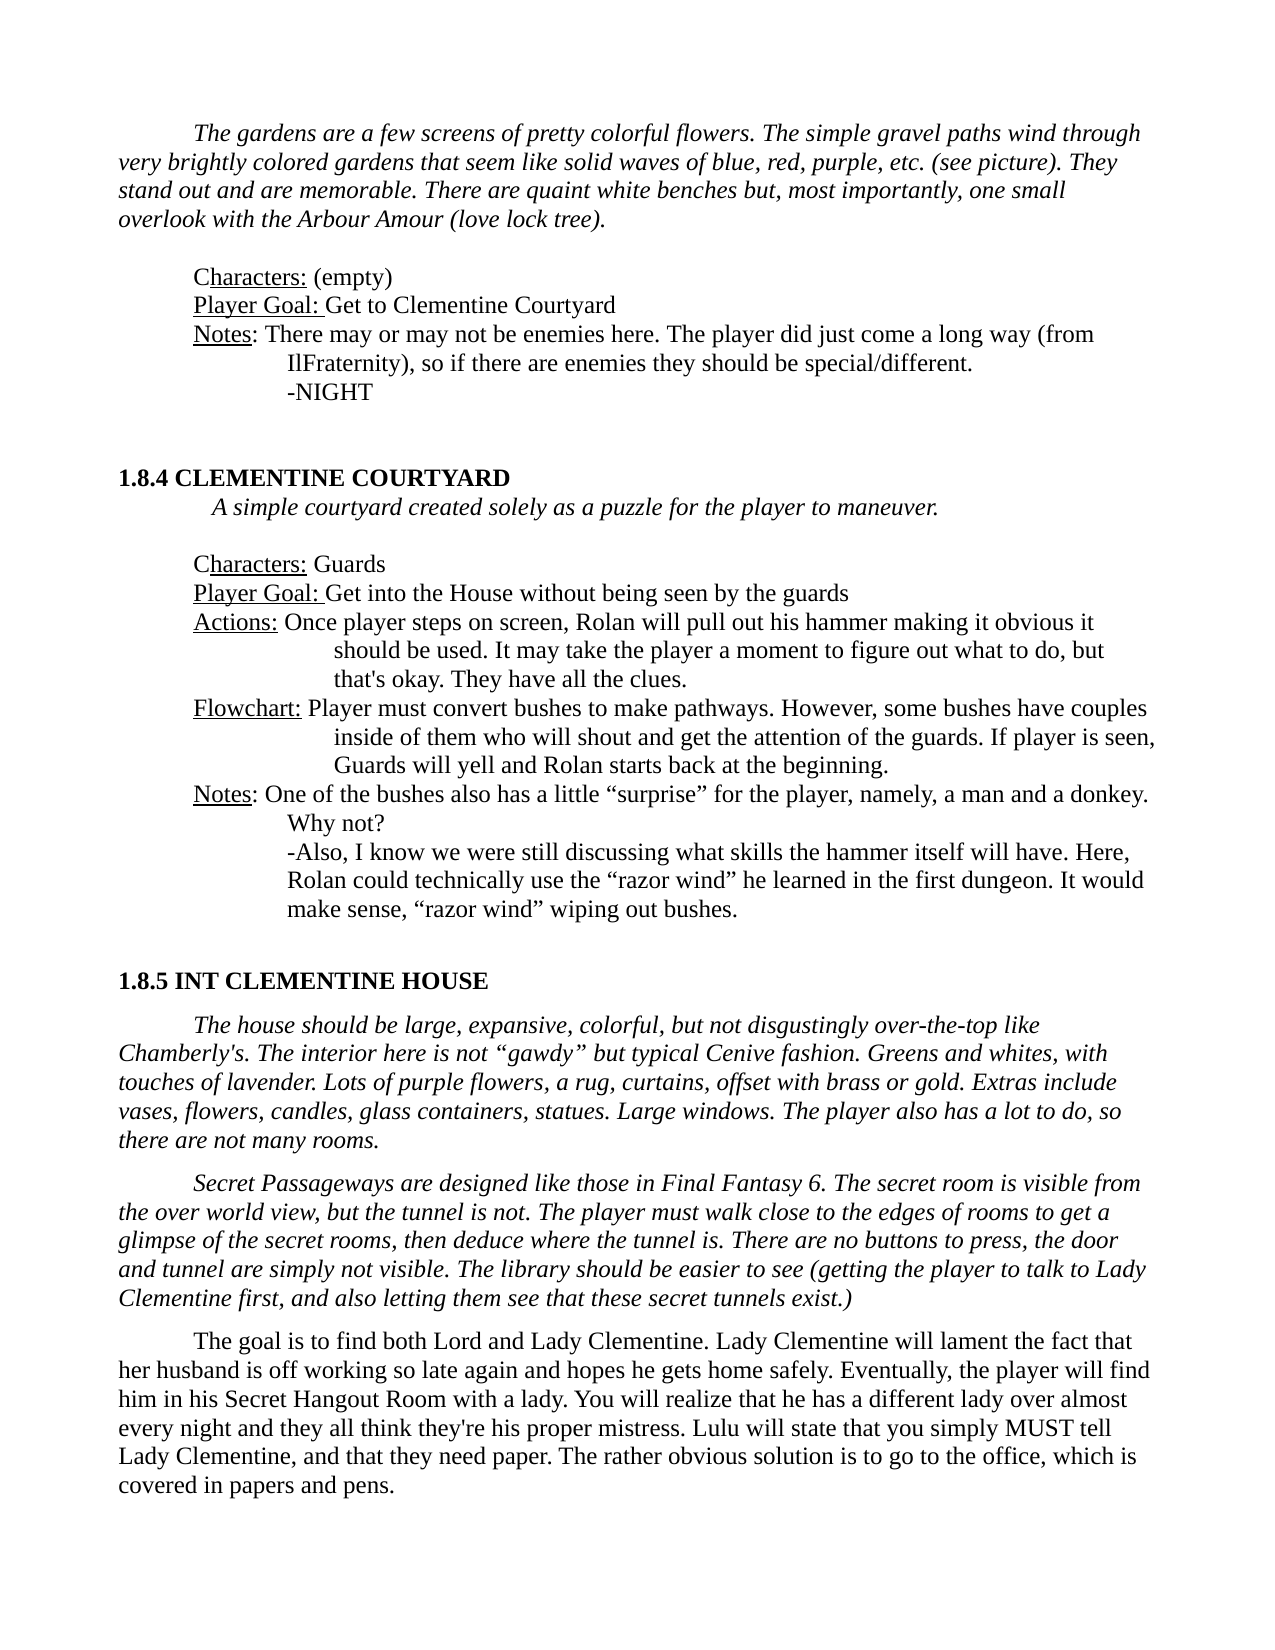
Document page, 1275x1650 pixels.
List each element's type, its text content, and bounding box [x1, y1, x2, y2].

text -Also, I know we were still discussing what skills the hammer itself will have. Here, Rolan could technically use the “razor wind” he learned in the first dungeon. It would make sense, “razor wind” wiping out bushes. [193, 837, 1157, 923]
text The goal is to find both Lord and Lady Clementine. Lady Clementine will lament the fact that her husband is off working so late again and hopes he gets home safely. Eventually, the player will find him in his Secret Hangout Room with a lady. You will realize that he has a different lady over almost every night and they all think they're his proper mistress. Lulu will state that you simply MUST tell Lady Clementine, and that they need paper. The rather obvious solution is to go to the office, which is covered in papers and pens. [118, 1326, 1157, 1499]
text A simple courtyard created solely as a puzzle for the player to maneuver. [118, 492, 1157, 521]
text 1.8.5 INT CLEMENTINE HOUSE [118, 966, 1157, 995]
text Notes: There may or may not be enemies here. The player did just come a long way (from IlFraternity), so if there are enemies they should be special/different. [193, 319, 1157, 377]
text Flowchart: Player must convert bushes to make pathways. However, some bushes have couples inside of them who will shout and get the attention of the guards. If player is seen, Guards will yell and Rolan starts back at the beginning. [193, 693, 1157, 779]
text Notes: One of the bushes also has a little “surprise” for the player, namely, a man and a donkey. Why not? [193, 779, 1157, 837]
text Player Goal: Get to Clementine Courtyard [193, 291, 1157, 319]
text The house should be large, expansive, colorful, but not disgustingly over-the-top like Chamberly's. The interior here is not “gawdy” but typical Cenive fashion. Greens and whites, with touches of lavender. Lots of purple flowers, a rug, curtains, offset with brass or gold. Extras include vases, flowers, candles, glass containers, statues. Large windows. The player also has a lot to do, so there are not many rooms. [118, 1010, 1157, 1153]
text -NIGHT [193, 377, 1157, 406]
text Secret Passageways are designed like those in Final Fantasy 6. The secret room is visible from the over world view, but the tunnel is not. The player must walk close to the edges of rooms to get a glimpse of the secret rooms, then deduce where the tunnel is. There are no buttons to press, the door and tunnel are simply not visible. The library should be easier to see (getting the player to talk to Lady Clementine first, and also letting them see that these secret tunnels exist.) [118, 1168, 1157, 1312]
text Player Goal: Get into the House without being seen by the guards [193, 578, 1157, 607]
text The gardens are a few screens of pretty colorful flowers. The simple gravel paths wind through very brightly colored gardens that seem like solid waves of blue, red, purple, etc. (see picture). They stand out and are memorable. There are quaint white benches but, most importantly, one small overlook with the Arbour Amour (love lock tree). [118, 118, 1157, 233]
text Actions: Once player steps on screen, Rolan will pull out his hammer making it obvious it should be used. It may take the player a moment to figure out what to do, but that's okay. They have all the clues. [193, 607, 1157, 693]
text Characters: Guards [193, 549, 1157, 578]
text Characters: (empty) [193, 262, 1157, 291]
text 1.8.4 CLEMENTINE COURTYARD [118, 463, 1157, 492]
